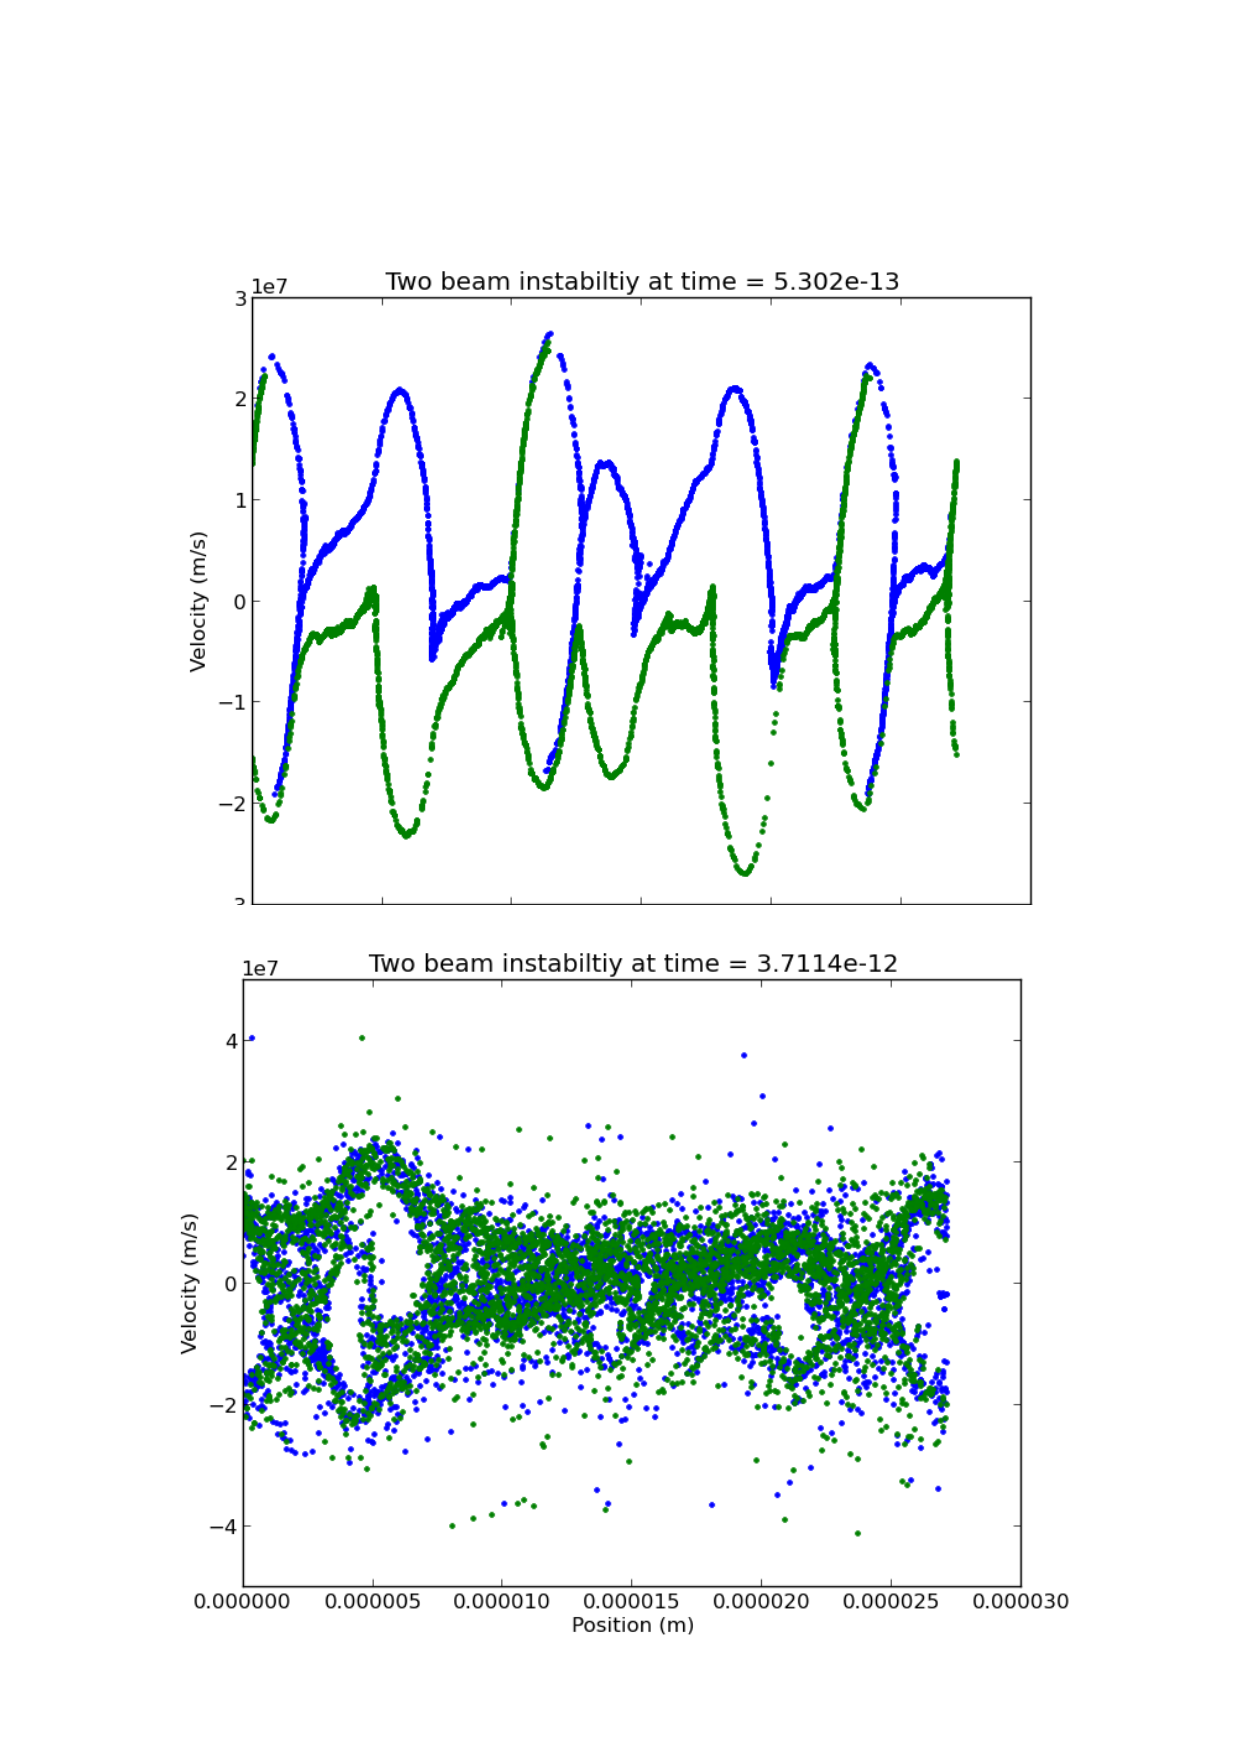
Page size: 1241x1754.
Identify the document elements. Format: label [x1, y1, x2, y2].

picture [118, 223, 1132, 1663]
